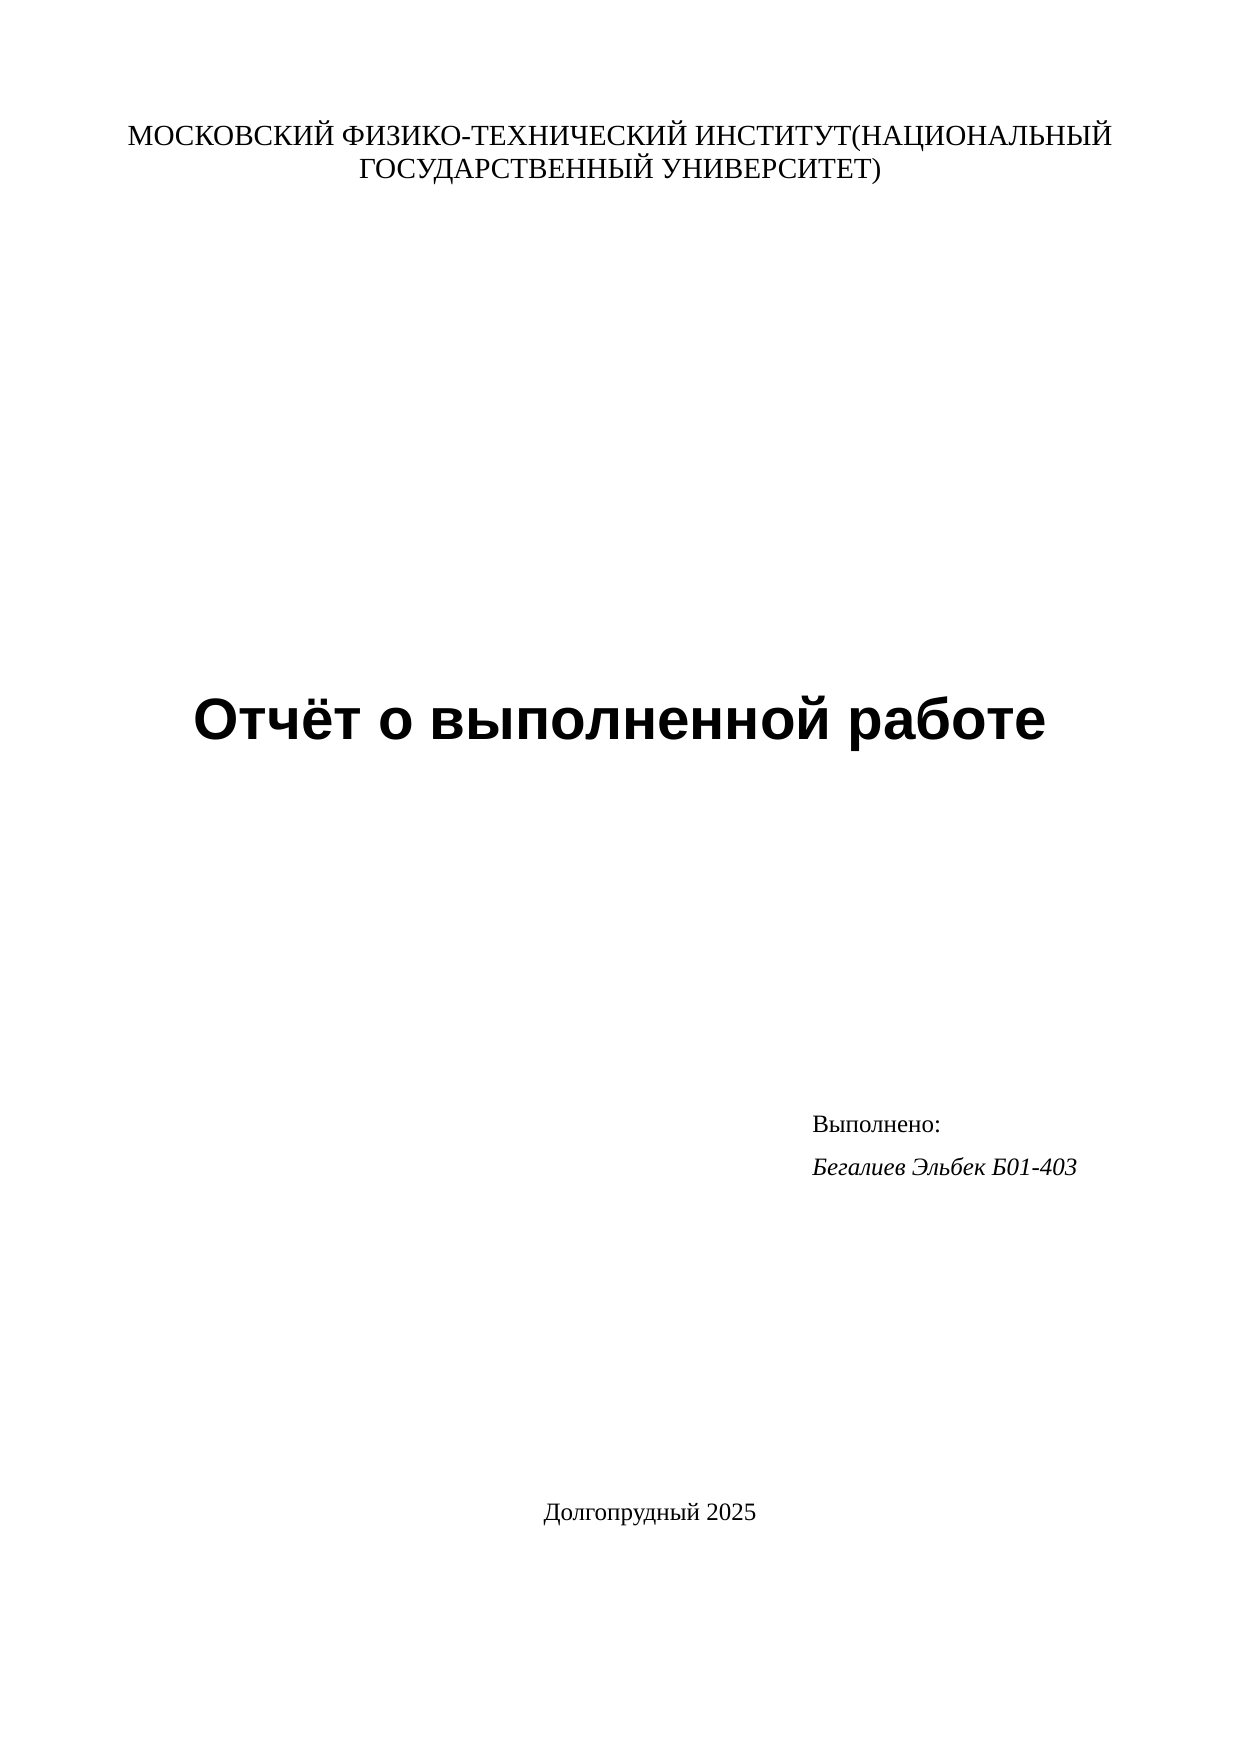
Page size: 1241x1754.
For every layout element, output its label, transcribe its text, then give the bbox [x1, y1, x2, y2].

text Бегалиев Эльбек Б01-403 [118, 1152, 1122, 1181]
text Выполнено: [118, 1109, 1122, 1138]
text МОСКОВСКИЙ ФИЗИКО-ТЕХНИЧЕСКИЙ ИНСТИТУТ(НАЦИОНАЛЬНЫЙ ГОСУДАРСТВЕННЫЙ УНИВЕРСИТЕТ) [118, 118, 1122, 185]
text Долгопрудный 2025 [118, 1497, 1122, 1526]
title Отчёт о выполненной работе [118, 684, 1122, 752]
